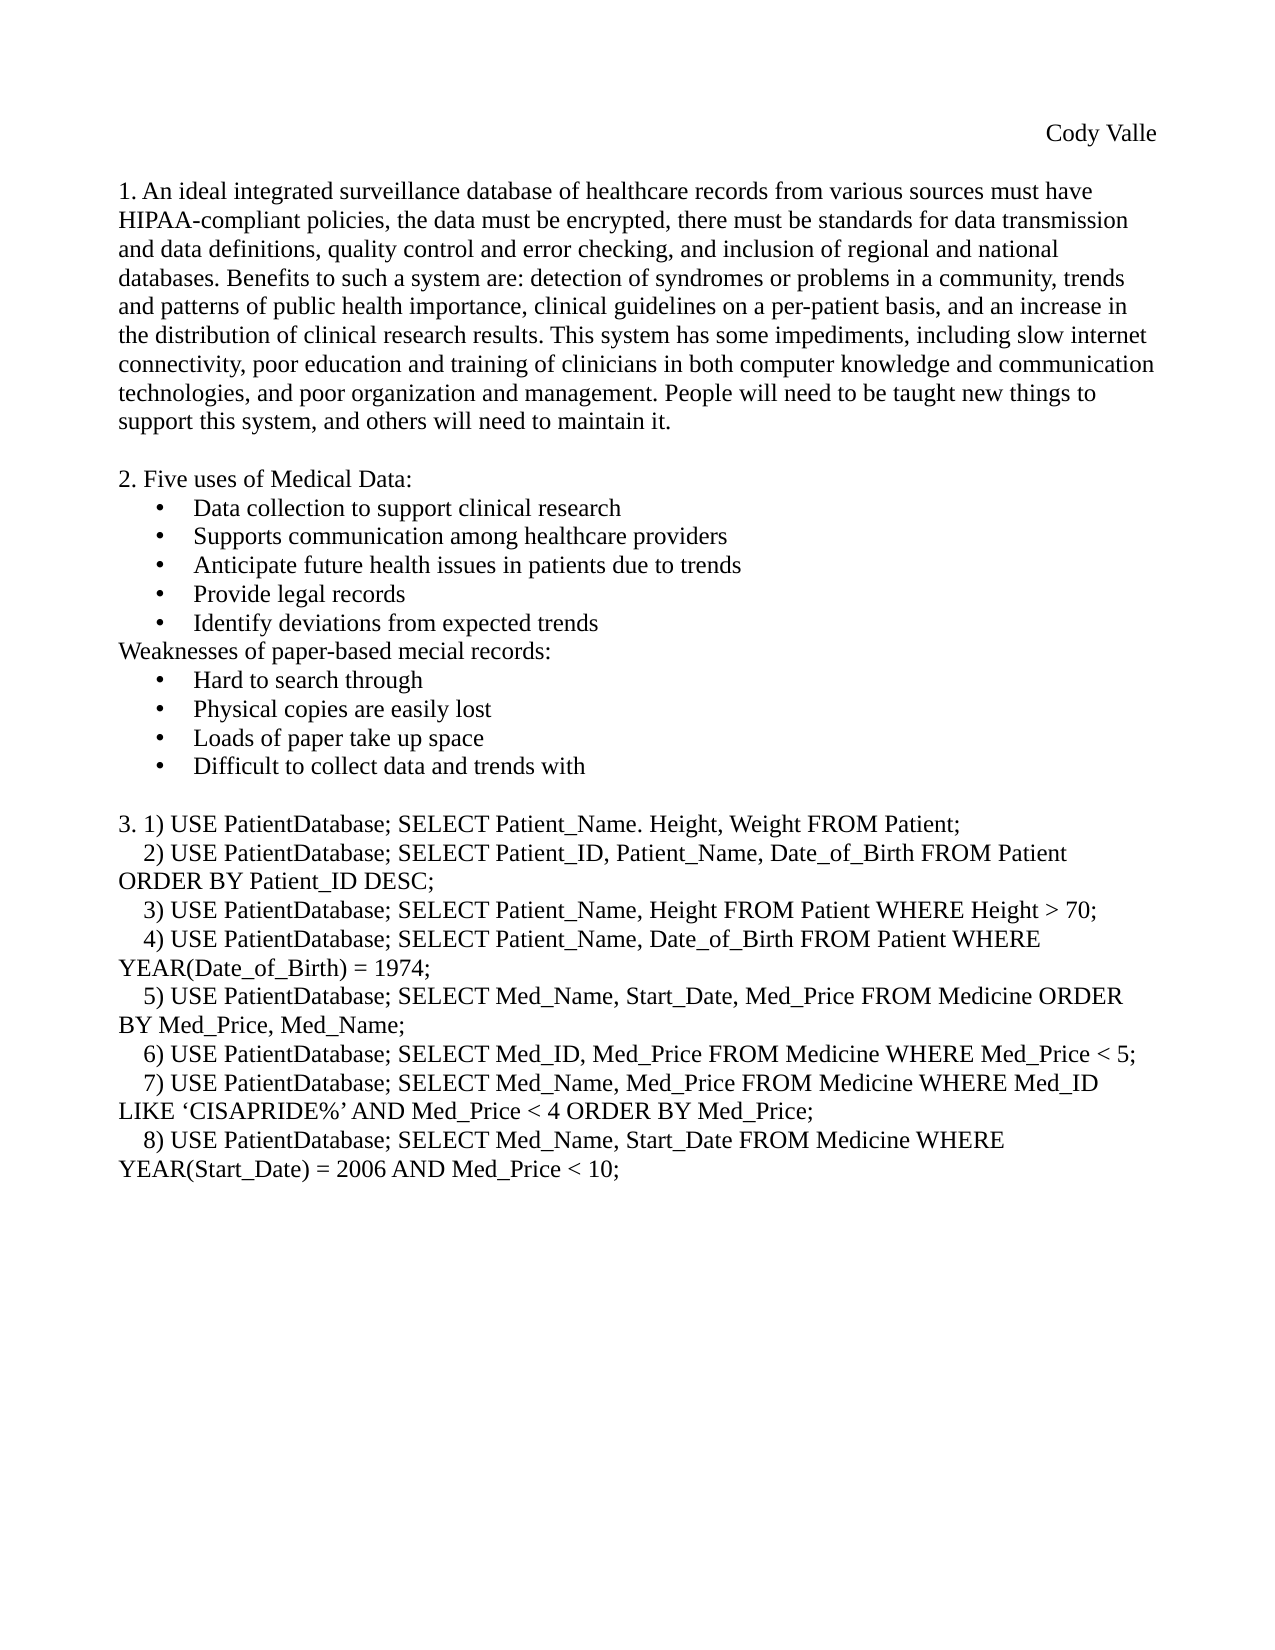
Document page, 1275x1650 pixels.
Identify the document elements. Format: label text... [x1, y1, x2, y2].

text 5) USE PatientDatabase; SELECT Med_Name, Start_Date, Med_Price FROM Medicine ORDER BY Med_Price, Med_Name; [118, 981, 1157, 1039]
list Provide legal records [156, 579, 1157, 608]
text 6) USE PatientDatabase; SELECT Med_ID, Med_Price FROM Medicine WHERE Med_Price < 5; [118, 1039, 1157, 1068]
text 1. An ideal integrated surveillance database of healthcare records from various sources must have HIPAA-compliant policies, the data must be encrypted, there must be standards for data transmission and data definitions, quality control and error checking, and inclusion of regional and national databases. Benefits to such a system are: detection of syndromes or problems in a community, trends and patterns of public health importance, clinical guidelines on a per-patient basis, and an increase in the distribution of clinical research results. This system has some impediments, including slow internet connectivity, poor education and training of clinicians in both computer knowledge and communication technologies, and poor organization and management. People will need to be taught new things to support this system, and others will need to maintain it. [118, 176, 1157, 435]
list Identify deviations from expected trends [156, 608, 1157, 636]
list Data collection to support clinical research [156, 493, 1157, 521]
list Physical copies are easily lost [156, 694, 1157, 723]
text 2) USE PatientDatabase; SELECT Patient_ID, Patient_Name, Date_of_Birth FROM Patient ORDER BY Patient_ID DESC; [118, 838, 1157, 895]
list Loads of paper take up space [156, 723, 1157, 751]
text 4) USE PatientDatabase; SELECT Patient_Name, Date_of_Birth FROM Patient WHERE YEAR(Date_of_Birth) = 1974; [118, 924, 1157, 981]
list Hard to search through [156, 665, 1157, 694]
text 2. Five uses of Medical Data: [118, 464, 1157, 493]
text Weaknesses of paper-based mecial records: [118, 636, 1157, 665]
list Anticipate future health issues in patients due to trends [156, 550, 1157, 579]
text 3. 1) USE PatientDatabase; SELECT Patient_Name. Height, Weight FROM Patient; [118, 809, 1157, 838]
text 7) USE PatientDatabase; SELECT Med_Name, Med_Price FROM Medicine WHERE Med_ID LIKE ‘CISAPRIDE%’ AND Med_Price < 4 ORDER BY Med_Price; [118, 1068, 1157, 1125]
text 3) USE PatientDatabase; SELECT Patient_Name, Height FROM Patient WHERE Height > 70; [118, 895, 1157, 924]
list Difficult to collect data and trends with [156, 751, 1157, 780]
text 8) USE PatientDatabase; SELECT Med_Name, Start_Date FROM Medicine WHERE YEAR(Start_Date) = 2006 AND Med_Price < 10; [118, 1125, 1157, 1183]
list Supports communication among healthcare providers [156, 521, 1157, 550]
